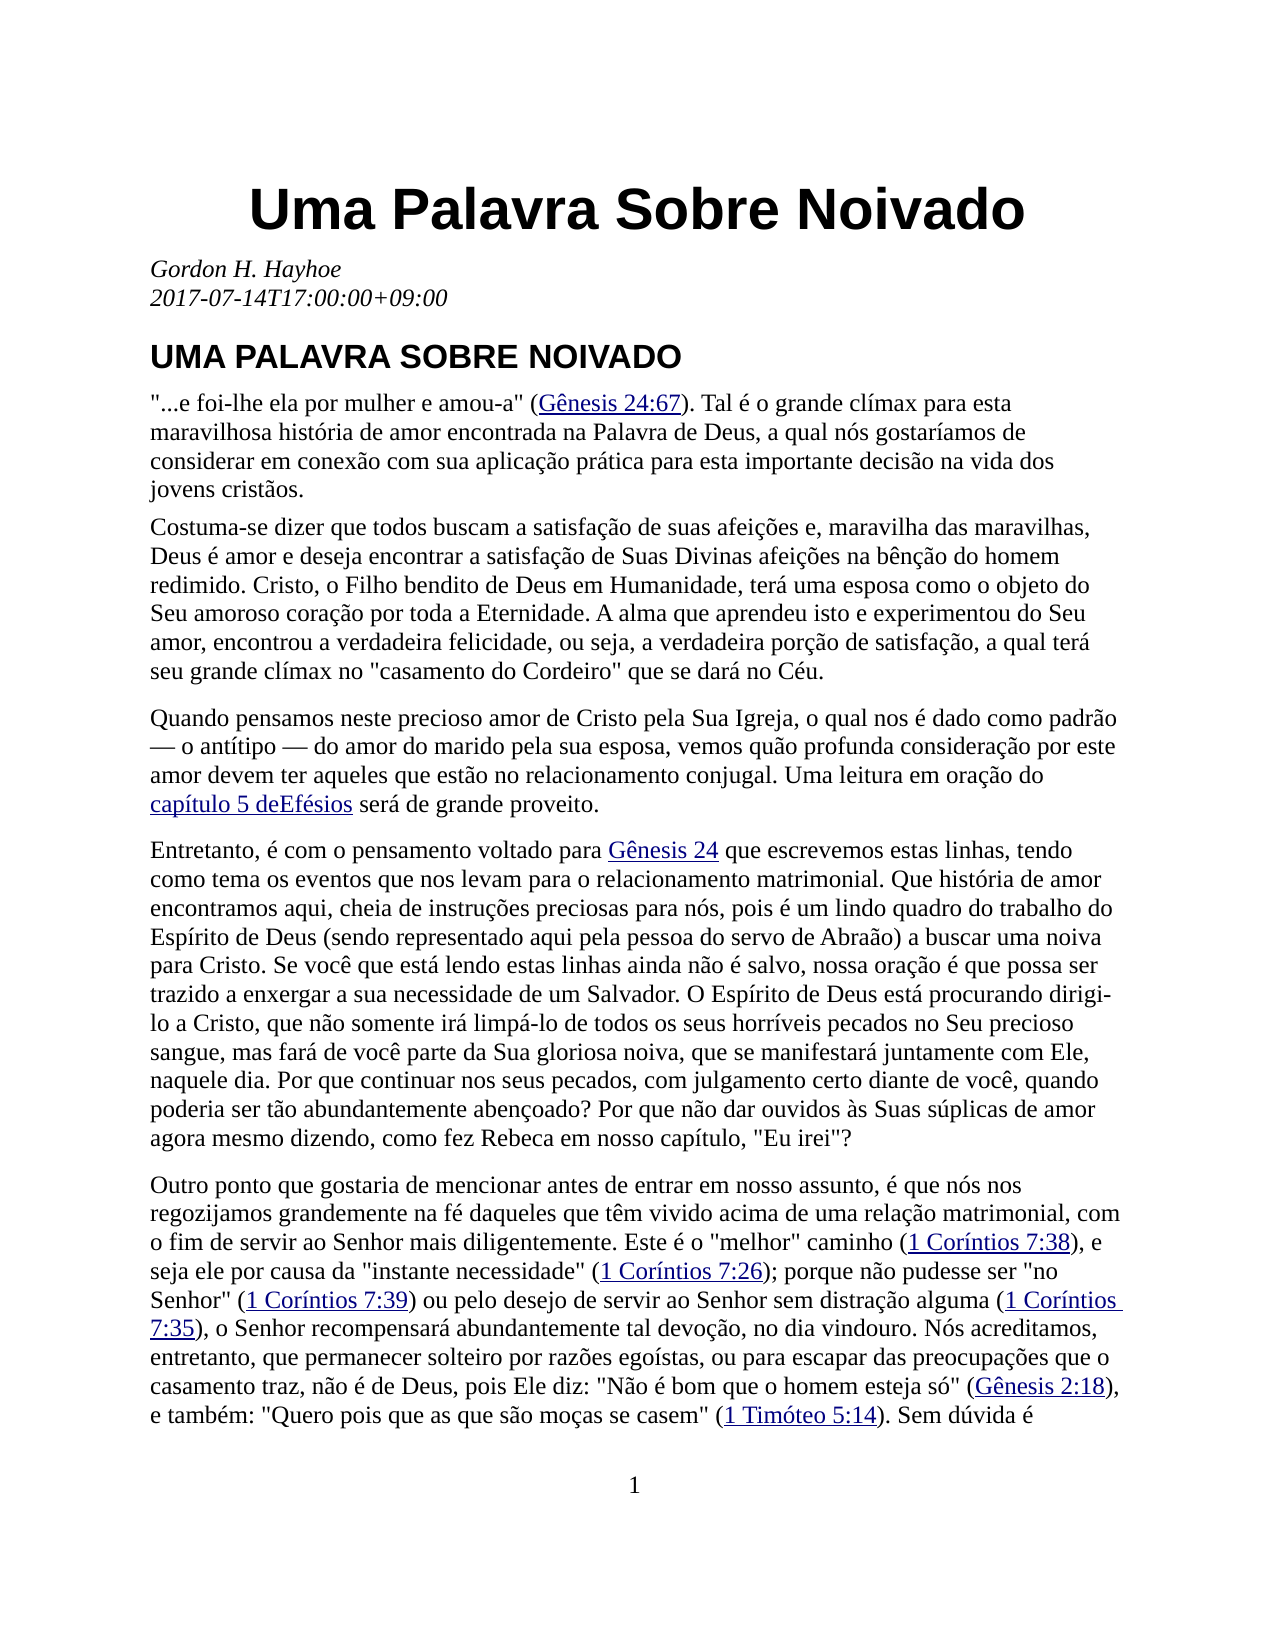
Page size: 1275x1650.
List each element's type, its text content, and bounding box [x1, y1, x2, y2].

text Entretanto, é com o pensamento voltado para Gênesis 24 que escrevemos estas linhas, tendo como tema os eventos que nos levam para o relacionamento matrimonial. Que história de amor encontramos aqui, cheia de instruções preciosas para nós, pois é um lindo quadro do trabalho do Espírito de Deus (sendo representado aqui pela pessoa do servo de Abraão) a buscar uma noiva para Cristo. Se você que está lendo estas linhas ainda não é salvo, nossa oração é que possa ser trazido a enxergar a sua necessidade de um Salvador. O Espírito de Deus está procurando dirigi-lo a Cristo, que não somente irá limpá-lo de todos os seus horríveis pecados no Seu precioso sangue, mas fará de você parte da Sua gloriosa noiva, que se manifestará juntamente com Ele, naquele dia. Por que continuar nos seus pecados, com julgamento certo diante de você, quando poderia ser tão abundantemente abençoado? Por que não dar ouvidos às Suas súplicas de amor agora mesmo dizendo, como fez Rebeca em nosso capítulo, "Eu irei"? [150, 836, 1125, 1152]
subtitle UMA PALAVRA SOBRE NOIVADO [150, 337, 1125, 376]
text Outro ponto que gostaria de mencionar antes de entrar em nosso assunto, é que nós nos regozijamos grandemente na fé daqueles que têm vivido acima de uma relação matrimonial, com o fim de servir ao Senhor mais diligentemente. Este é o "melhor" caminho (1 Coríntios 7:38), e seja ele por causa da "instante necessidade" (1 Coríntios 7:26); porque não pudesse ser "no Senhor" (1 Coríntios 7:39) ou pelo desejo de servir ao Senhor sem distração alguma (1 Coríntios 7:35), o Senhor recompensará abundantemente tal devoção, no dia vindouro. Nós acreditamos, entretanto, que permanecer solteiro por razões egoístas, ou para escapar das preocupações que o casamento traz, não é de Deus, pois Ele diz: "Não é bom que o homem esteja só" (Gênesis 2:18), e também: "Quero pois que as que são moças se casem" (1 Timóteo 5:14). Sem dúvida é [150, 1170, 1125, 1428]
text 2017-07-14T17:00:00+09:00 [150, 283, 1125, 312]
title Uma Palavra Sobre Noivado [150, 175, 1125, 242]
text Costuma-se dizer que todos buscam a satisfação de suas afeições e, maravilha das maravilhas, Deus é amor e deseja encontrar a satisfação de Suas Divinas afeições na bênção do homem redimido. Cristo, o Filho bendito de Deus em Humanidade, terá uma esposa como o objeto do Seu amoroso coração por toda a Eternidade. A alma que aprendeu isto e experimentou do Seu amor, encontrou a verdadeira felicidade, ou seja, a verdadeira porção de satisfação, a qual terá seu grande clímax no "casamento do Cordeiro" que se dará no Céu. [150, 512, 1125, 685]
text Quando pensamos neste precioso amor de Cristo pela Sua Igreja, o qual nos é dado como padrão — o antítipo — do amor do marido pela sua esposa, vemos quão profunda consideração por este amor devem ter aqueles que estão no relacionamento conjugal. Uma leitura em oração do capítulo 5 deEfésios será de grande proveito. [150, 703, 1125, 818]
text "...e foi-lhe ela por mulher e amou-a" (Gênesis 24:67). Tal é o grande clímax para esta maravilhosa história de amor encontrada na Palavra de Deus, a qual nós gostaríamos de considerar em conexão com sua aplicação prática para esta importante decisão na vida dos jovens cristãos. [150, 388, 1125, 503]
text Gordon H. Hayhoe [150, 254, 1125, 283]
